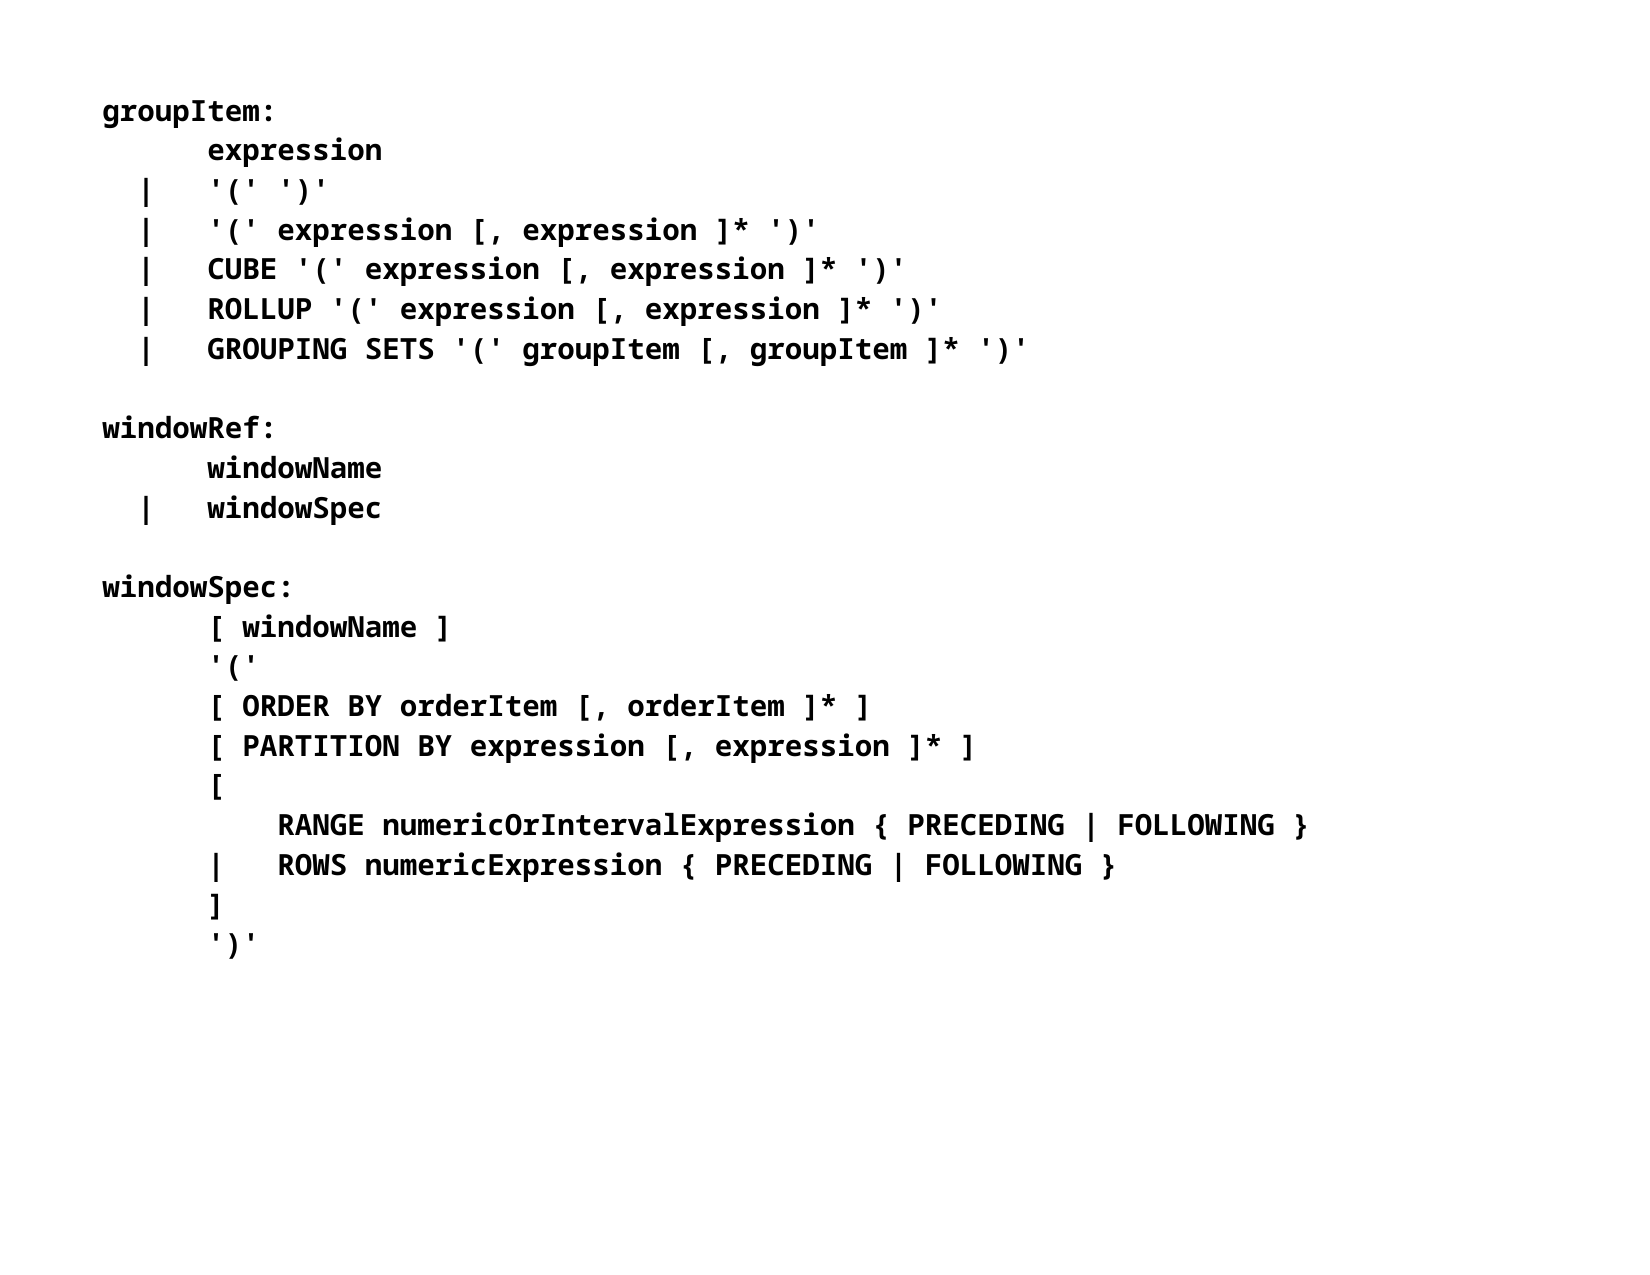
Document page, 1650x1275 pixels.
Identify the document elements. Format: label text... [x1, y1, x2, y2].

text [ windowName ] [102, 606, 1548, 646]
text | GROUPING SETS '(' groupItem [, groupItem ]* ')' [102, 328, 1548, 368]
text ] [102, 884, 1548, 923]
text | ROLLUP '(' expression [, expression ]* ')' [102, 288, 1548, 328]
text groupItem: [102, 90, 1548, 130]
text '(' [102, 646, 1548, 685]
text [ [102, 765, 1548, 804]
text windowName [102, 447, 1548, 487]
text | CUBE '(' expression [, expression ]* ')' [102, 249, 1548, 288]
text | '(' ')' [102, 169, 1548, 209]
text [ ORDER BY orderItem [, orderItem ]* ] [102, 685, 1548, 725]
text windowRef: [102, 407, 1548, 447]
text | ROWS numericExpression { PRECEDING | FOLLOWING } [102, 844, 1548, 884]
text | '(' expression [, expression ]* ')' [102, 209, 1548, 249]
text expression [102, 130, 1548, 169]
text ')' [102, 923, 1548, 963]
text [ PARTITION BY expression [, expression ]* ] [102, 725, 1548, 765]
text RANGE numericOrIntervalExpression { PRECEDING | FOLLOWING } [102, 804, 1548, 844]
text windowSpec: [102, 566, 1548, 606]
text | windowSpec [102, 487, 1548, 527]
